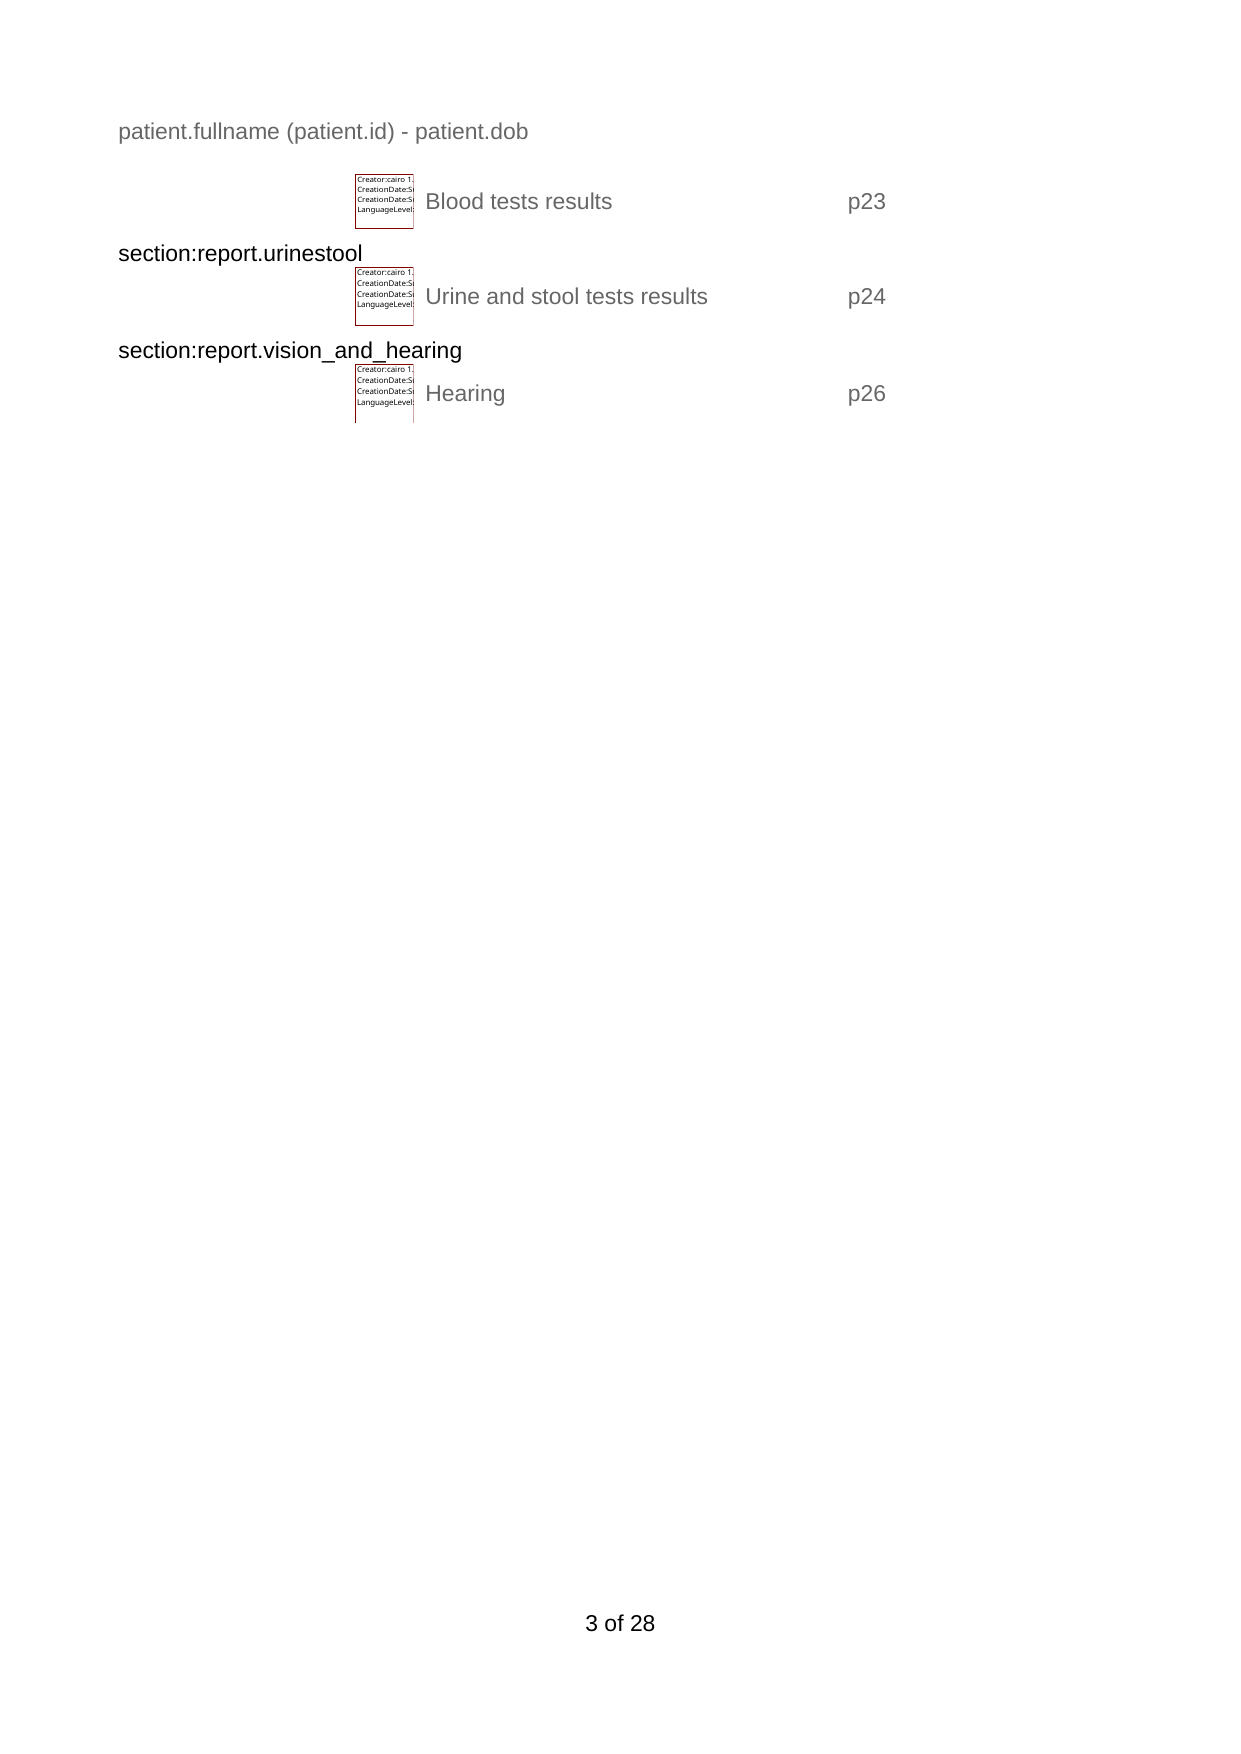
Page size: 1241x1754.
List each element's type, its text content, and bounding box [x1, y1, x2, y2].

list Hearing p26 [414, 364, 886, 423]
list Urine and stool tests results p24 [354, 266, 886, 326]
list Hearing p26 [356, 365, 413, 423]
text section:report.vision_and_hearing [118, 337, 1122, 364]
text section:report.urinestool [118, 240, 1122, 266]
list Blood tests results p23 [356, 175, 413, 228]
list Blood tests results p23 [414, 174, 886, 228]
